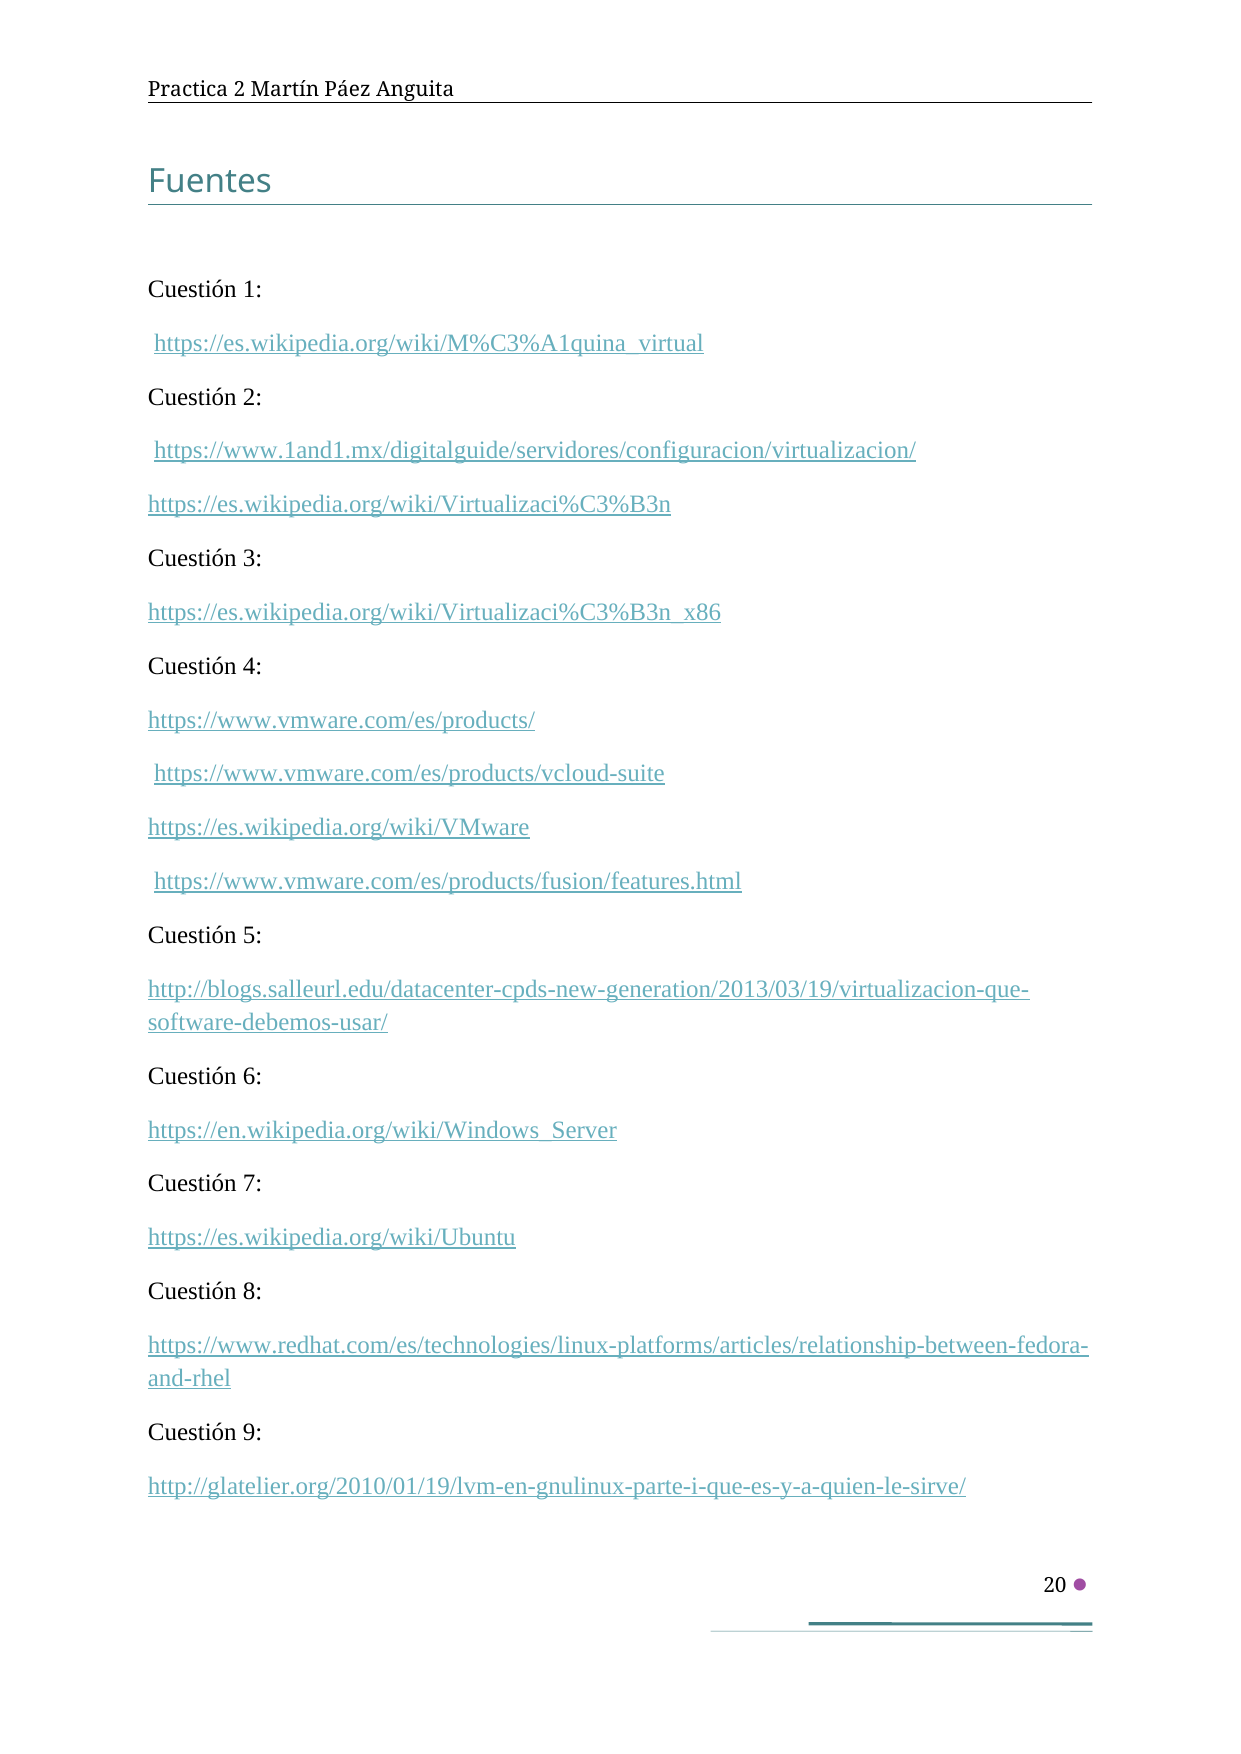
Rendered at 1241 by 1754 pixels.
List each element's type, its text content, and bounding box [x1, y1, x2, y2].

text https://es.wikipedia.org/wiki/Virtualizaci%C3%B3n [148, 489, 1092, 518]
text https://es.wikipedia.org/wiki/VMware [148, 812, 1092, 841]
text Cuestión 8: [148, 1276, 1092, 1305]
text https://en.wikipedia.org/wiki/Windows_Server [148, 1115, 1092, 1143]
text https://www.vmware.com/es/products/fusion/features.html [148, 866, 1092, 895]
text Cuestión 5: [148, 920, 1092, 949]
text https://www.1and1.mx/digitalguide/servidores/configuracion/virtualizacion/ [148, 435, 1092, 464]
text https://www.redhat.com/es/technologies/linux-platforms/articles/relationship-between-fedora-and-rhel [148, 1330, 1092, 1392]
text Cuestión 3: [148, 543, 1092, 572]
subtitle Fuentes [148, 157, 1092, 204]
text Cuestión 7: [148, 1168, 1092, 1197]
text https://www.vmware.com/es/products/vcloud-suite [148, 758, 1092, 787]
text https://www.vmware.com/es/products/ [148, 705, 1092, 733]
text Cuestión 9: [148, 1417, 1092, 1446]
text https://es.wikipedia.org/wiki/M%C3%A1quina_virtual [148, 328, 1092, 356]
text https://es.wikipedia.org/wiki/Virtualizaci%C3%B3n_x86 [148, 597, 1092, 626]
text Cuestión 2: [148, 382, 1092, 410]
text http://glatelier.org/2010/01/19/lvm-en-gnulinux-parte-i-que-es-y-a-quien-le-sirve/ [148, 1471, 1092, 1499]
text http://blogs.salleurl.edu/datacenter-cpds-new-generation/2013/03/19/virtualizacion-que-software-debemos-usar/ [148, 974, 1092, 1036]
text Cuestión 1: [148, 274, 1092, 303]
text Cuestión 6: [148, 1061, 1092, 1089]
text Cuestión 4: [148, 651, 1092, 679]
text https://es.wikipedia.org/wiki/Ubuntu [148, 1222, 1092, 1251]
